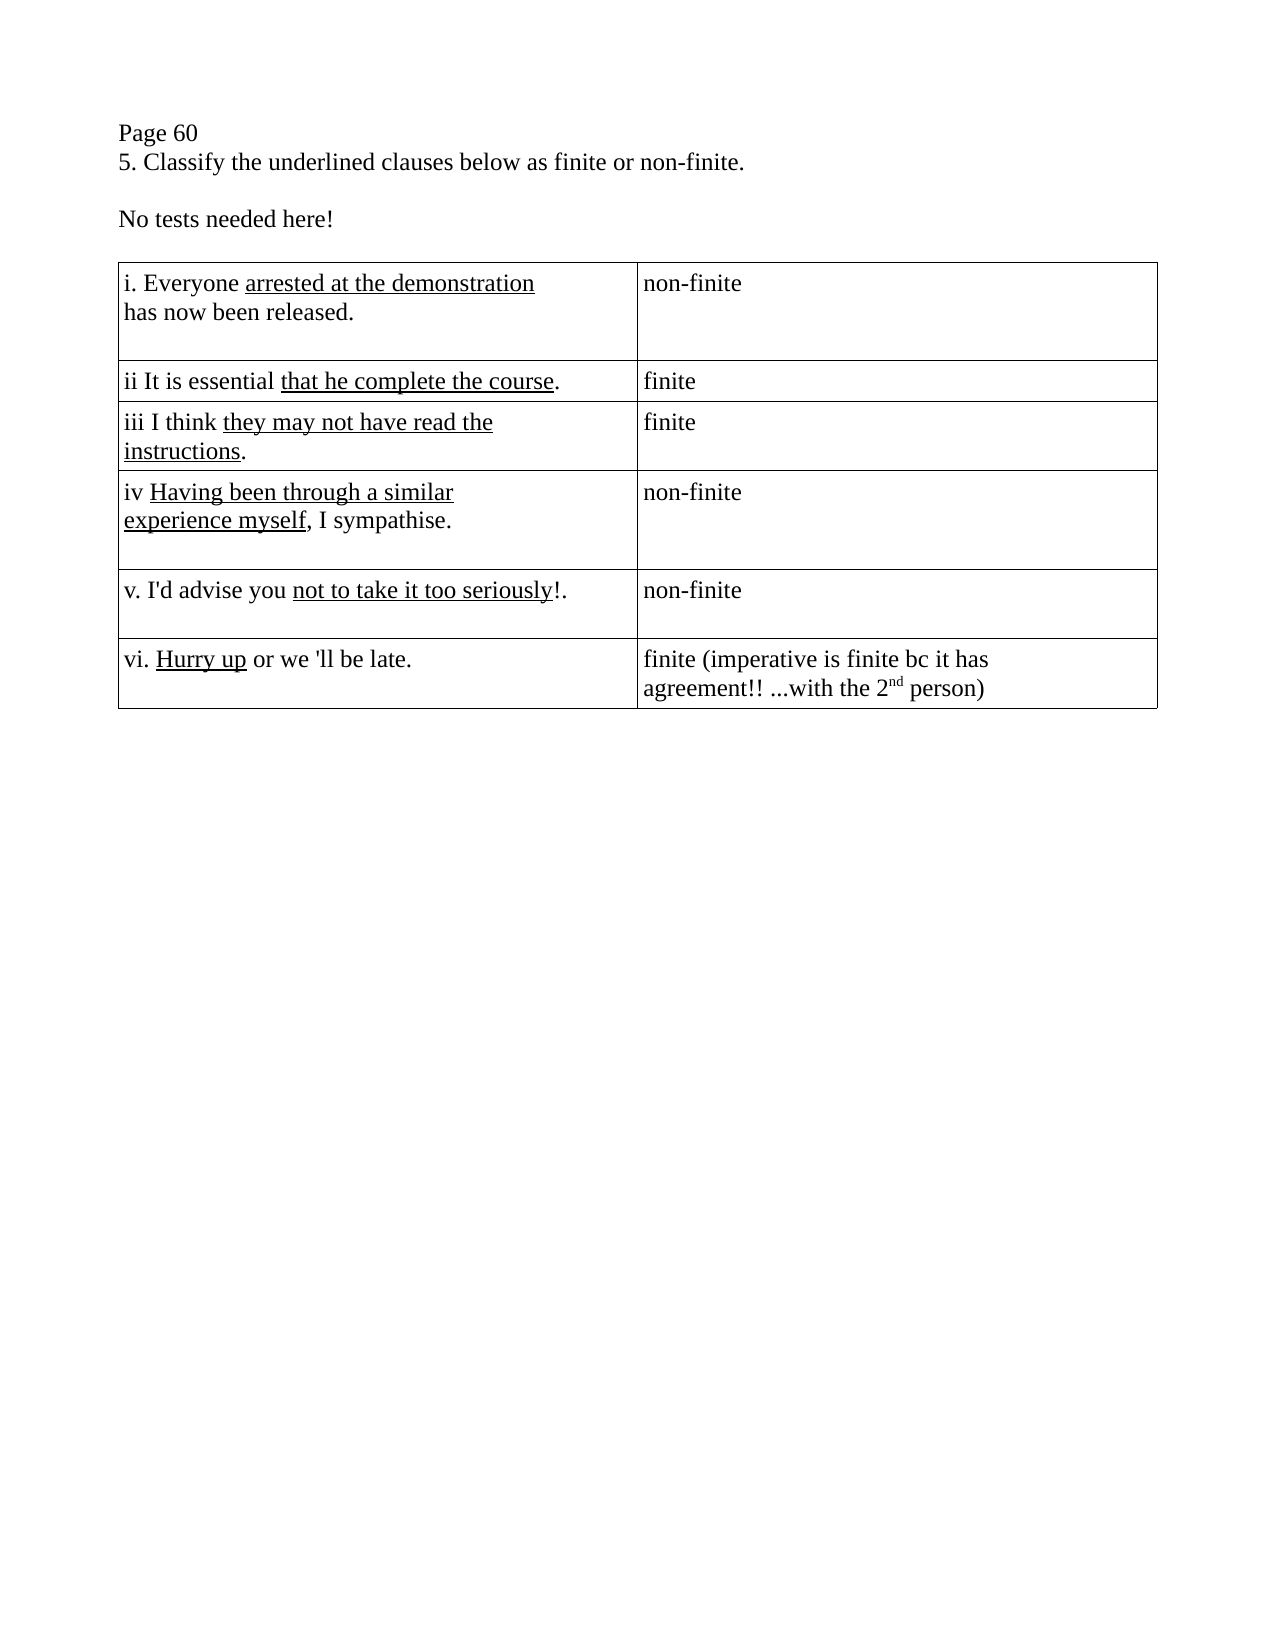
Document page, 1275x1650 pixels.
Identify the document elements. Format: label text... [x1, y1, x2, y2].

table_cell finite [638, 402, 1157, 470]
table_cell ii It is essential that he complete the course. [119, 361, 637, 401]
table_cell iv Having been through a similar experience myself, I sympathise. [119, 471, 637, 568]
table_cell iii I think they may not have read the instructions. [119, 402, 637, 470]
table_header i. Everyone arrested at the demonstration has now been released. [119, 263, 637, 360]
text Page 60 [118, 118, 1157, 147]
table_cell vi. Hurry up or we 'll be late. [119, 639, 637, 707]
text 5. Classify the underlined clauses below as finite or non-finite. [118, 147, 1157, 176]
table_header non-finite [638, 263, 1157, 360]
table_cell non-finite [638, 570, 1157, 638]
table_cell finite [638, 361, 1157, 401]
table_cell non-finite [638, 471, 1157, 568]
text No tests needed here! [118, 204, 1157, 233]
table_cell v. I'd advise you not to take it too seriously!. [119, 570, 637, 638]
table_cell finite (imperative is finite bc it has agreement!! ...with the 2nd person) [638, 639, 1157, 707]
